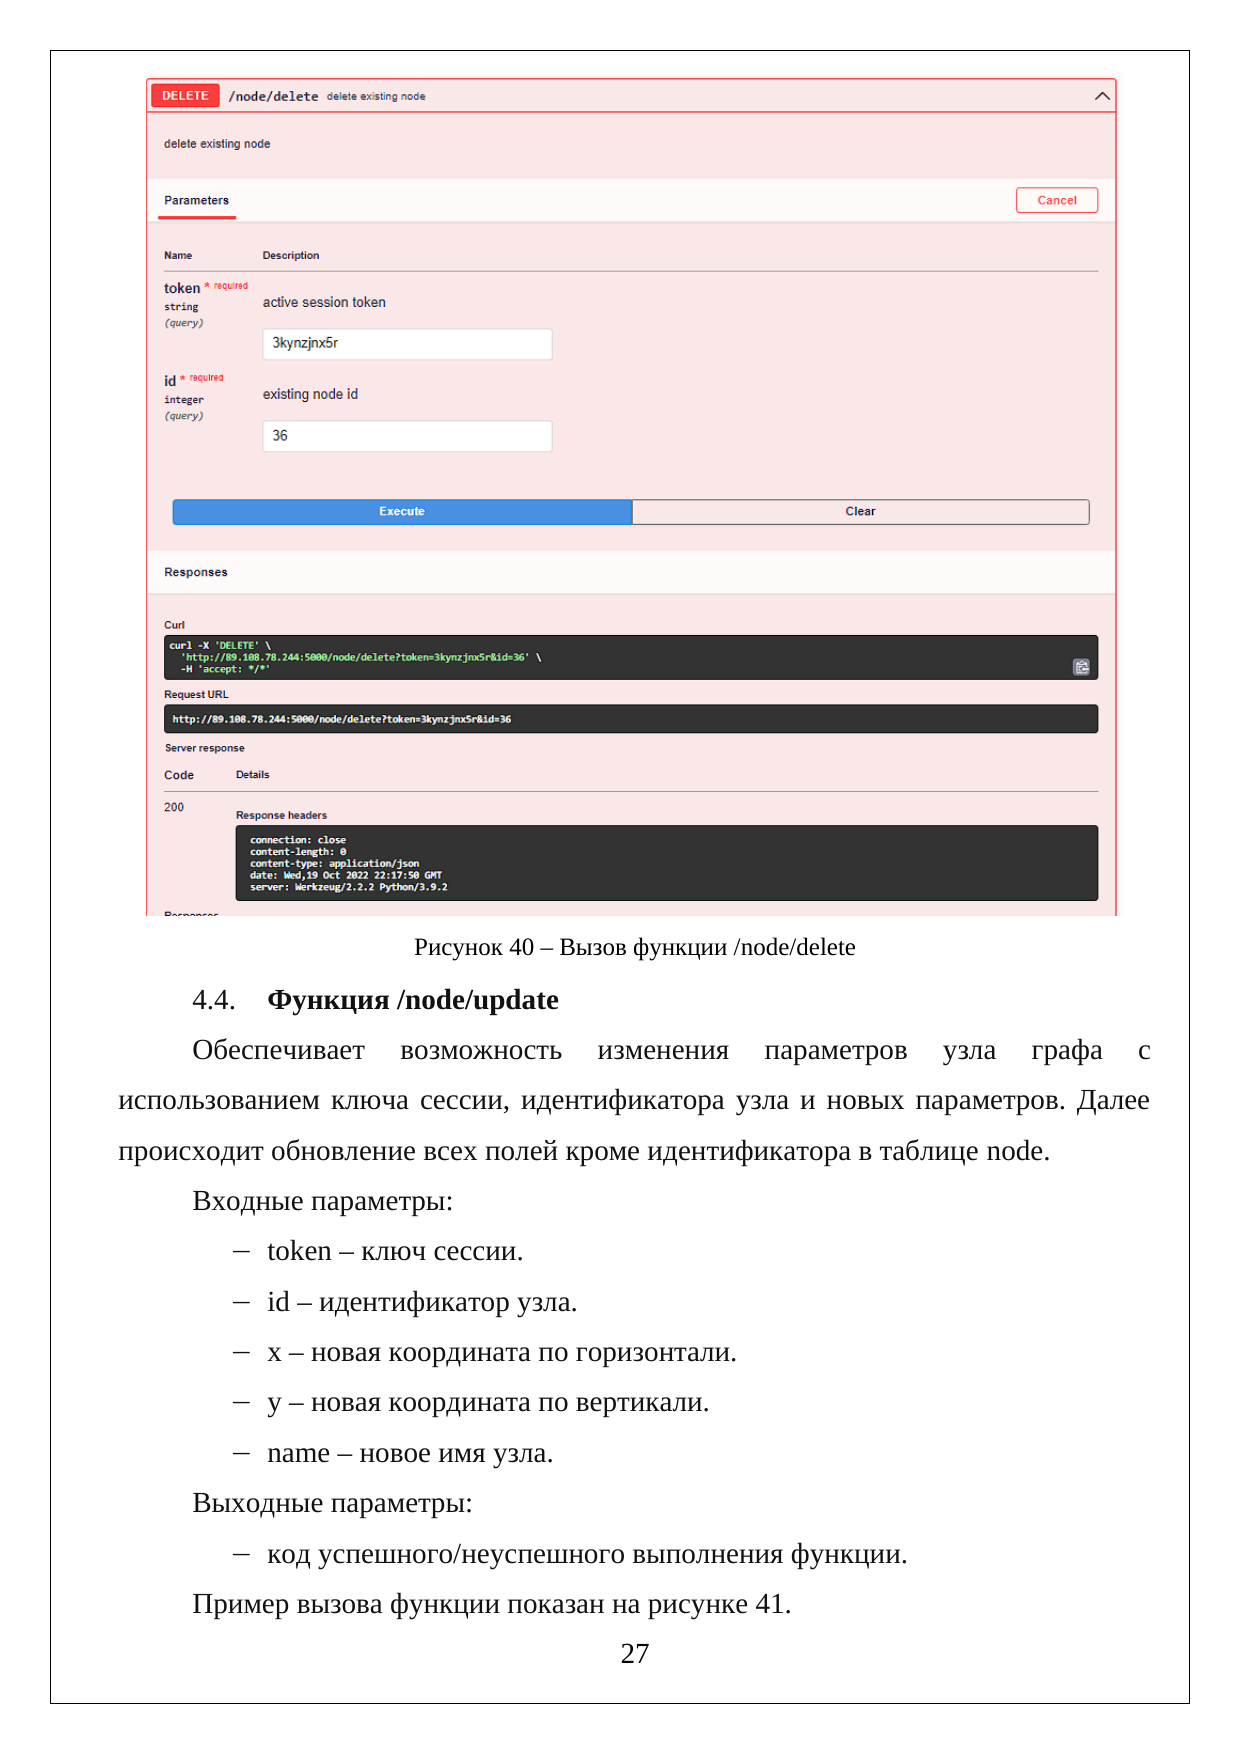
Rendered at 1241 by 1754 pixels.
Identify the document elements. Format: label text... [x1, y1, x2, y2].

list x – новая координата по горизонтали. [229, 1334, 1152, 1368]
list name – новое имя узла. [229, 1435, 1152, 1469]
text Выходные параметры: [118, 1485, 1152, 1519]
list token – ключ сессии. [229, 1233, 1152, 1267]
text Рисунок 40 – Вызов функции /node/delete [118, 932, 1152, 961]
text Обеспечивает возможность изменения параметров узла графа с использованием ключа сессии, идентификатора узла и новых параметров. Далее происходит обновление всех полей кроме идентификатора в таблице node. [118, 1032, 1152, 1166]
list y – новая координата по вертикали. [229, 1384, 1152, 1418]
list код успешного/неуспешного выполнения функции. [229, 1536, 1152, 1569]
list id – идентификатор узла. [229, 1284, 1152, 1317]
list Функция /node/update [192, 982, 1152, 1015]
text Пример вызова функции показан на рисунке 41. [118, 1586, 1152, 1620]
text Входные параметры: [118, 1183, 1152, 1217]
